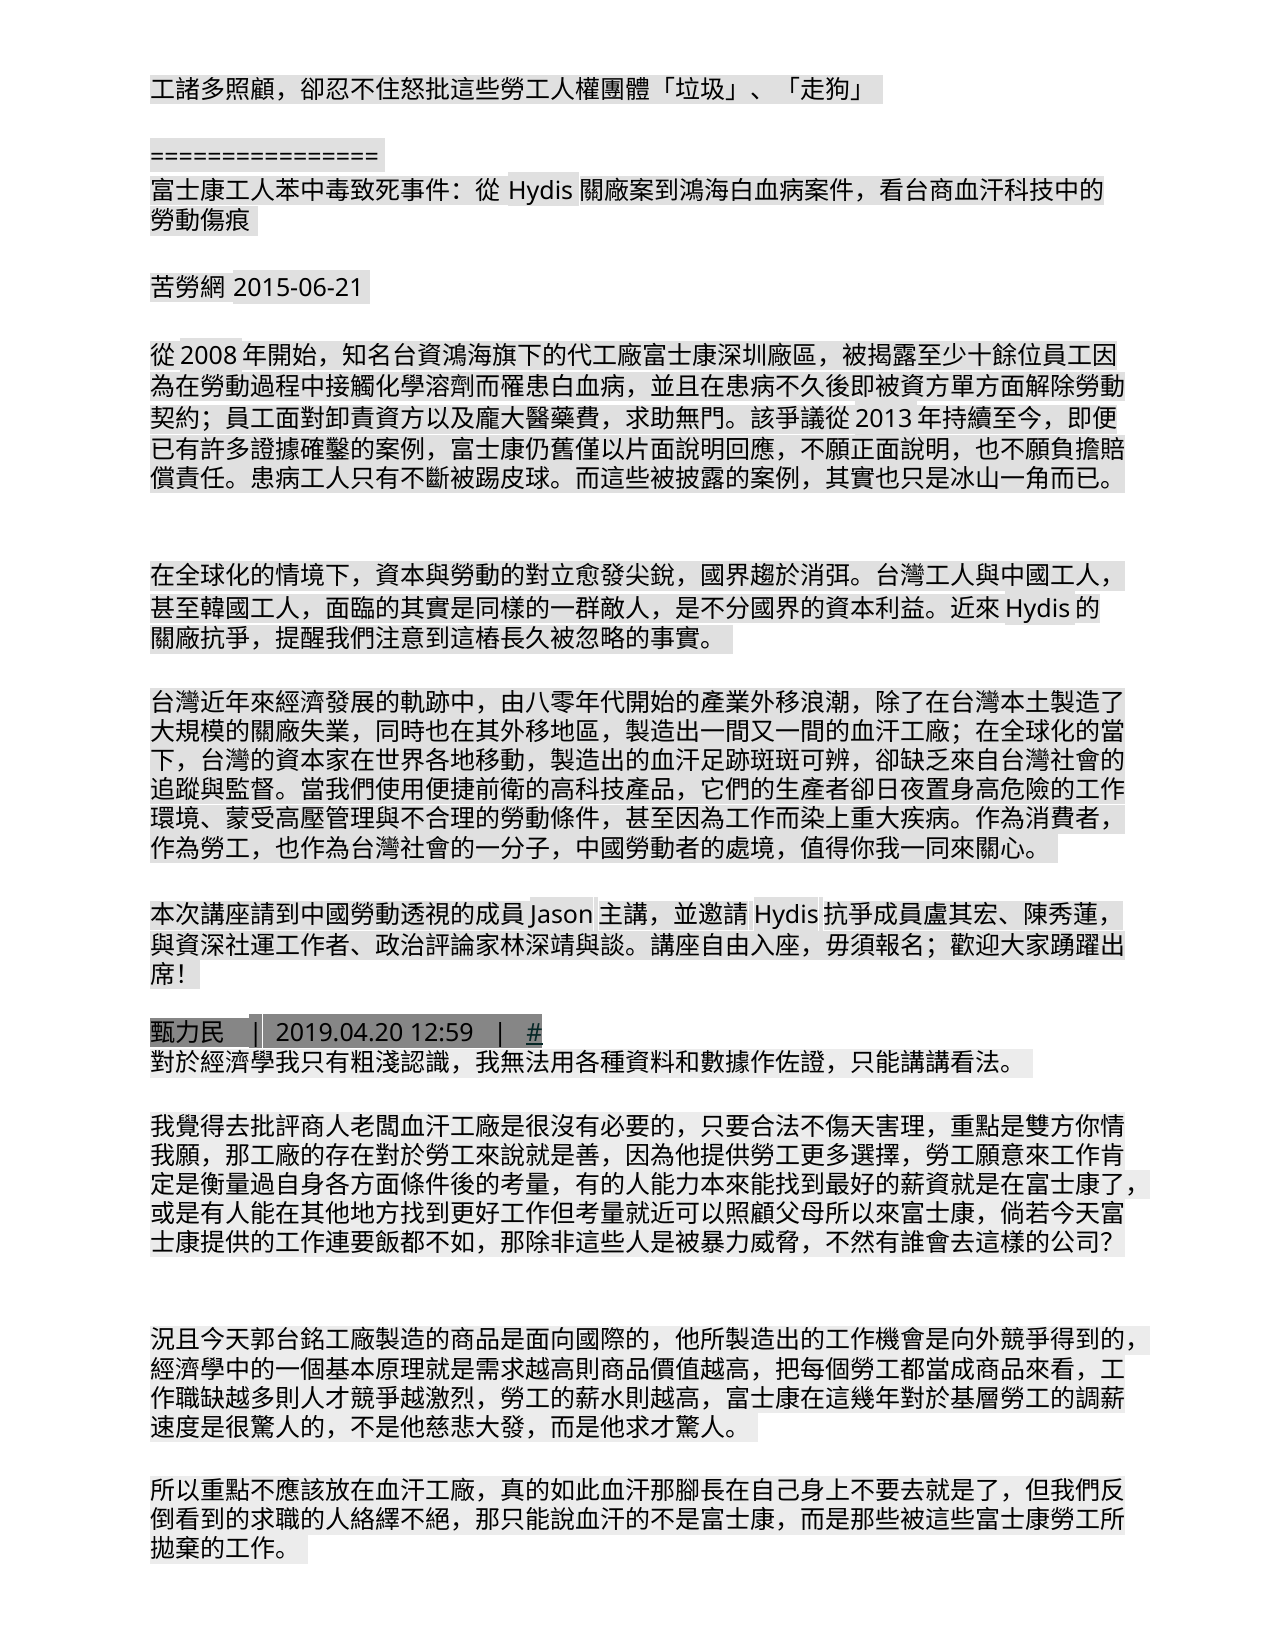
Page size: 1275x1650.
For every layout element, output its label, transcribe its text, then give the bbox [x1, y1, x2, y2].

text 卡韓政變(15)：惡質大老闆 陳真 2019. 04. 21. 姑且不說勞資、階級與權力結構上的角色本質問題，光說郭台銘做為一個老闆或做為一個人的問題，他毫無疑問屬於惡質的老闆那一型，無數的例子講不完。 我所謂惡質包括兩部份，一心態，二行為。 心態上，他就是典型的財大氣粗那一型，以為員工就是 "我養的" 人，只差沒說我養的狗。倘若他當總統，那他肯定會把台灣人全當成他養的員工。如果你想寫一篇有關惡老闆的廉價小說，不如就直接以郭台銘做為角色範本，保證傳神，無須再另行構思或想像，因為他夠典型了。 至於行為意義上的好壞，當然就是一種相對概念。考試考30 分的，當然贏過考8分、10分的，但這不值得吹噓張揚。員工又不是狗，不是動物園裏的猴子猩猩，吃的菜色不錯，難道也值得表揚？ 郭台銘位於大陸的事業應該差不多就是這樣的分數。在大陸來說，勞動權或勞動福利考了30分算不錯了，但是，相對於歐洲或比方說我比較熟悉的英國，卻是完全不及格。當然，台灣各行各業的勞動條件也沒有好多少，但你不能說天下烏鴉一般黑，畢竟世界上仍然還是有不是那麼黑的烏鴉，例如英國。 當然，英國雖好，但好還可以更好。不過，至少有一點差異十分顯著，那就是在英國，工人是被當成 "人" 來看待；做為一個 "人" 的地位與尊嚴及生活條件，絲毫不會亞於任何大富豪或權勢者。但在兩岸或亞洲世界中，工人卻普遍遭受踐踏，往往不當 "人" 看，而是心態上把他當成一種工具，一種商品，死了就算，病了就趕走，壞了就丟掉，並且經常讓工作者處於高度危安風險中或高度壓力環境下。 比方說護士，很多醫院明目張膽做假班表，虛構假人力 (我曾因為拒絕配合造假而寧可辭職)，甚至在一些像精神科病房那樣一種極高風險的工作環境中，大夜班卻往往只有一名護士，但她卻得在漫漫黑夜中獨自到病床邊照顧幾十床精神與行為極不穩定、充滿暴力或自殘等等高風險的精神病人。講到這個，我就很氣，因為實在很可惡。這在英國是完全無法想像的，若有雇主敢這樣做，恐怕會被懲罰天價賠償給當事人，相關部長或官員恐怕都得負起政治責任下台。 台灣的醫院，每年賺取巨額暴利，卻對補充適當醫護人力之細微支出一毛不拔。難道我們可以說："腳長在妳身上，這工作你愛做就做，不爽做就滾蛋，一堆人還排隊等著呢？" 難道我們可以說："啊妳就是能力不足啊，妳若能力夠的話就去找又輕鬆又好賺的工作啊！"？ 郭台銘做為一個老闆的諸多惡形惡狀，我隨手找了兩篇四年前的剪報，在底下，請自己看，我就不多說廢話了。郭台銘很喜歡說自己霸氣，但我看他只有一種遇強則弱、遇弱則強的囂張氣燄，驕貴之氣很重，還真以為自己是個王。 我們今天可以周休若干、一天工作八小時等等，這些微不足道的權利，卻是犧牲無數人的鮮血所爭取來，而不是天上掉下來，更不是老闆的慷慨。 人們從事一切傷害自己的工作，並不存在什麼 "你情我願" 這回事，在某種惡劣的勞動條件下，在某種貧乏的社會福利制度下，一般人不爽某個爛工作就可以不做嗎？醫院工作條件再惡劣，護士或甚至醫生敢不做嗎？高達曾經說，"如果大便值錢，窮人會連屁眼都沒了。" 難道販賣屁眼以求取基本生存也是 "你情我願"？在資本主義的叢林法則下，還有什麼東西不能商品化？一般人要怎麼活得像個人？ 至於說什麼 "倘若今天富士康提供的工作連要飯都不如，那除非這些人是被暴力威脅，不然有誰會去這樣的公司？腳長在自己身上，不要去就是了"。這些話很奇怪，郭董的富士康，在勞動條件上只希望能贏過 "要飯" 就好嗎？我們考慮一個社會的發展與進步，只是拿 "行乞要飯" 來做為一個努力目標嗎？ 我從國中到大學，曾經窮過十幾年，三餐不繼，骨瘦如柴，餓到不成人形。這些都不是形容詞，是完全身無分文的那種赤貧，絕大部份時間處於極度饑餓狀態，買不起瓦斯，只能直接喝水龍頭的水，喝了很多年，喝出一身結石。大學時，甚至經常睡在高雄火車站的四周黑暗角落。一直到今天，當我看到高雄火車站的剪票口小柵欄，我就反射性地很想翻牆而過。因為那時候一到半夜，警察就會來候車室大廳趕人，不准我們睡在椅子上。警察一走，我就再度翻牆而入，因為車站外頭地上硬，蚊子多，或是夜裏十分寒冷。 大學時，同時身兼五個家教，要不然根本活不下去。我還做過各種很難堪的工作，有些工作純粹就是剝削。腳長在我身上，但我不去做能活嗎？大學能念完嗎？ 比方說我送過報紙，半夜兩、三點就得起床。我也發過廣告小傳單，大熱天用走的，從高雄前鎮一步一腳印走到高雄火車站，把一張張廣告單塞在路邊每輛汽車的擋風玻璃上或民宅信箱，經常會挨屋主或車主罵，甚至挨揍都有可能。一趟路四、五公里，而且不能慢慢走，因為是時薪計算，必須在規定時間內完成，一小時二、三十元，道路兩側來回走完差不多10公里，得走上四、五小時，工資通常會東扣西扣，賺不到120元。 發完廣告單，公司會派人騎機車隨後去驗收，看你是否確實發放傳單，並且找一堆藉口扣你工資，錢都已經那麼少了還要扣。公司牆上每天都還會貼著 "每日之星排行榜"，比賽看誰今天發出最多廣告、賺最多錢。 腳長在我身上，但是為了活下去，再少的錢也得去賺。賺到後來實在活不了，很絕望，於是就去賣了幾次血，還曾異想天開花一百多元在報紙上登分類廣告，說我想賣腎，希望能賣個幾萬元，一勞永逸脫離貧窮，結果引來一位律師的來函警告說我違法，更引來楠梓加工區幾位女工的輪流救濟，騎機車載我去吃飯。 我的例子也許比較極端，但它所反映的階級與權力結構問題仍然是一樣的。我們之所以需要一個政府，就是為了讓這個社會之中處於各種狀況的人、特別是弱勢者能夠活得像個人，能夠免於被剝削、被遺棄，免於生老病死及各種意外之摧殘，免於過度犧牲健康以求取生存的無數厄運與剝削。我們畢竟是打算活在一種屬於 "人" 的文明社會裏，而不是打算建造一座訴諸競爭與所謂淘汰、弱肉強食的野獸叢林。 我斷定郭台銘選不上，萬一我評估錯了，那麼，他的當選毫無疑問會是一場災難；我不相信以台灣目前的民智狀況，這樣的人可以撐到總統任期結束。 李登輝當總統、郝柏村擔任行政院長的時代，如同郭台銘，把社運人士全視為流氓、垃圾，但李登輝卻發明了一個由官方認定的社會運動獎，當年最佳社運獎的主要得獎人之一就是慈濟的證嚴法師。但是，證嚴法師是反對所有遊行、反對所有示威抗議的。凡是想去慈濟醫院工作者，都得先簽下一紙 "自願聲明"，保證絕對不參與任何遊行抗議，否則開除。 證嚴法師叫大家不可以有反對意見，不可以批評社會，但她自己卻意見非常多，比方說反對迷你裙，說會污染善良社會。她還曾有許多有關勞工福利的名言，其實心態跟郭董十分類似。例如，證嚴說，"吃虧就是佔便宜，吃苦就是福"，類似賴清德的 "做功德"。證嚴還大力反對那些批評過勞加班者，同樣也是說多做就是福、要勤奮要努力、不要偷懶之類。可是，一般人它媽的努力得還不夠嗎？ 至於什麼 "只要合法不傷天害理"，就不是血汗工廠。其實，要合法還不容易？有錢有勢者永遠可以制定任何有利於他們的法令，除非遭遇人們的反抗，才不敢為所欲為。一個社會，人們的反抗能力越好，那些有錢有勢的混蛋們就越沒法膽大妄為，社會就越有可能往好的方向發展。 至於 "傷天害理"，郭董的富士康之諸多敗行劣跡，恰恰就是傷天害理。 ================= 勞團抗議血汗鴻海 郭台銘動怒：這些垃圾走狗 The News Lens關鍵評論網 2015/06/25 鴻海今（25）日在土城總部舉行股東會，場外有勞團抗議，場內則有來自於英國、代表40個退休基金、2000億美元的股東針對勞工提問。對此，鴻海董事長郭台銘雖舉例對勞工諸多照顧，卻忍不住怒批這些勞工人權團體「垃圾」、「走狗」 ================ 富士康工人苯中毒致死事件：從 Hydis 關廠案到鴻海白血病案件，看台商血汗科技中的勞動傷痕 苦勞網 2015-06-21 從2008年開始，知名台資鴻海旗下的代工廠富士康深圳廠區，被揭露至少十餘位員工因為在勞動過程中接觸化學溶劑而罹患白血病，並且在患病不久後即被資方單方面解除勞動契約；員工面對卸責資方以及龐大醫藥費，求助無門。該爭議從2013年持續至今，即便已有許多證據確鑿的案例，富士康仍舊僅以片面說明回應，不願正面說明，也不願負擔賠償責任。患病工人只有不斷被踢皮球。而這些被披露的案例，其實也只是冰山一角而已。 在全球化的情境下，資本與勞動的對立愈發尖銳，國界趨於消弭。台灣工人與中國工人，甚至韓國工人，面臨的其實是同樣的一群敵人，是不分國界的資本利益。近來Hydis的關廠抗爭，提醒我們注意到這樁長久被忽略的事實。 台灣近年來經濟發展的軌跡中，由八零年代開始的產業外移浪潮，除了在台灣本土製造了大規模的關廠失業，同時也在其外移地區，製造出一間又一間的血汗工廠；在全球化的當下，台灣的資本家在世界各地移動，製造出的血汗足跡斑斑可辨，卻缺乏來自台灣社會的追蹤與監督。當我們使用便捷前衛的高科技產品，它們的生產者卻日夜置身高危險的工作環境、蒙受高壓管理與不合理的勞動條件，甚至因為工作而染上重大疾病。作為消費者，作為勞工，也作為台灣社會的一分子，中國勞動者的處境，值得你我一同來關心。 本次講座請到中國勞動透視的成員Jason主講，並邀請Hydis抗爭成員盧其宏、陳秀蓮，與資深社運工作者、政治評論家林深靖與談。講座自由入座，毋須報名；歡迎大家踴躍出席！ [150, 75, 1125, 989]
text 對於經濟學我只有粗淺認識，我無法用各種資料和數據作佐證，只能講講看法。 我覺得去批評商人老闆血汗工廠是很沒有必要的，只要合法不傷天害理，重點是雙方你情我願，那工廠的存在對於勞工來說就是善，因為他提供勞工更多選擇，勞工願意來工作肯定是衡量過自身各方面條件後的考量，有的人能力本來能找到最好的薪資就是在富士康了，或是有人能在其他地方找到更好工作但考量就近可以照顧父母所以來富士康，倘若今天富士康提供的工作連要飯都不如，那除非這些人是被暴力威脅，不然有誰會去這樣的公司？ 況且今天郭台銘工廠製造的商品是面向國際的，他所製造出的工作機會是向外競爭得到的，經濟學中的一個基本原理就是需求越高則商品價值越高，把每個勞工都當成商品來看，工作職缺越多則人才競爭越激烈，勞工的薪水則越高，富士康在這幾年對於基層勞工的調薪速度是很驚人的，不是他慈悲大發，而是他求才驚人。 所以重點不應該放在血汗工廠，真的如此血汗那腳長在自己身上不要去就是了，但我們反倒看到的求職的人絡繹不絕，那只能說血汗的不是富士康，而是那些被這些富士康勞工所拋棄的工作。 可以看看這視頻，可以看得出富士康對員工還是有敬畏的，對於生活環境的安排挺不錯， https://youtu.be/XJe7V8BL2Vc 尤其是吃的，這比台灣百分之95的員工餐廳都要優秀了吧 https://youtu.be/nfAEkkjKtU8 [150, 1048, 1125, 1564]
text 甄力民 | 2019.04.20 12:59 | # [150, 1014, 1125, 1048]
